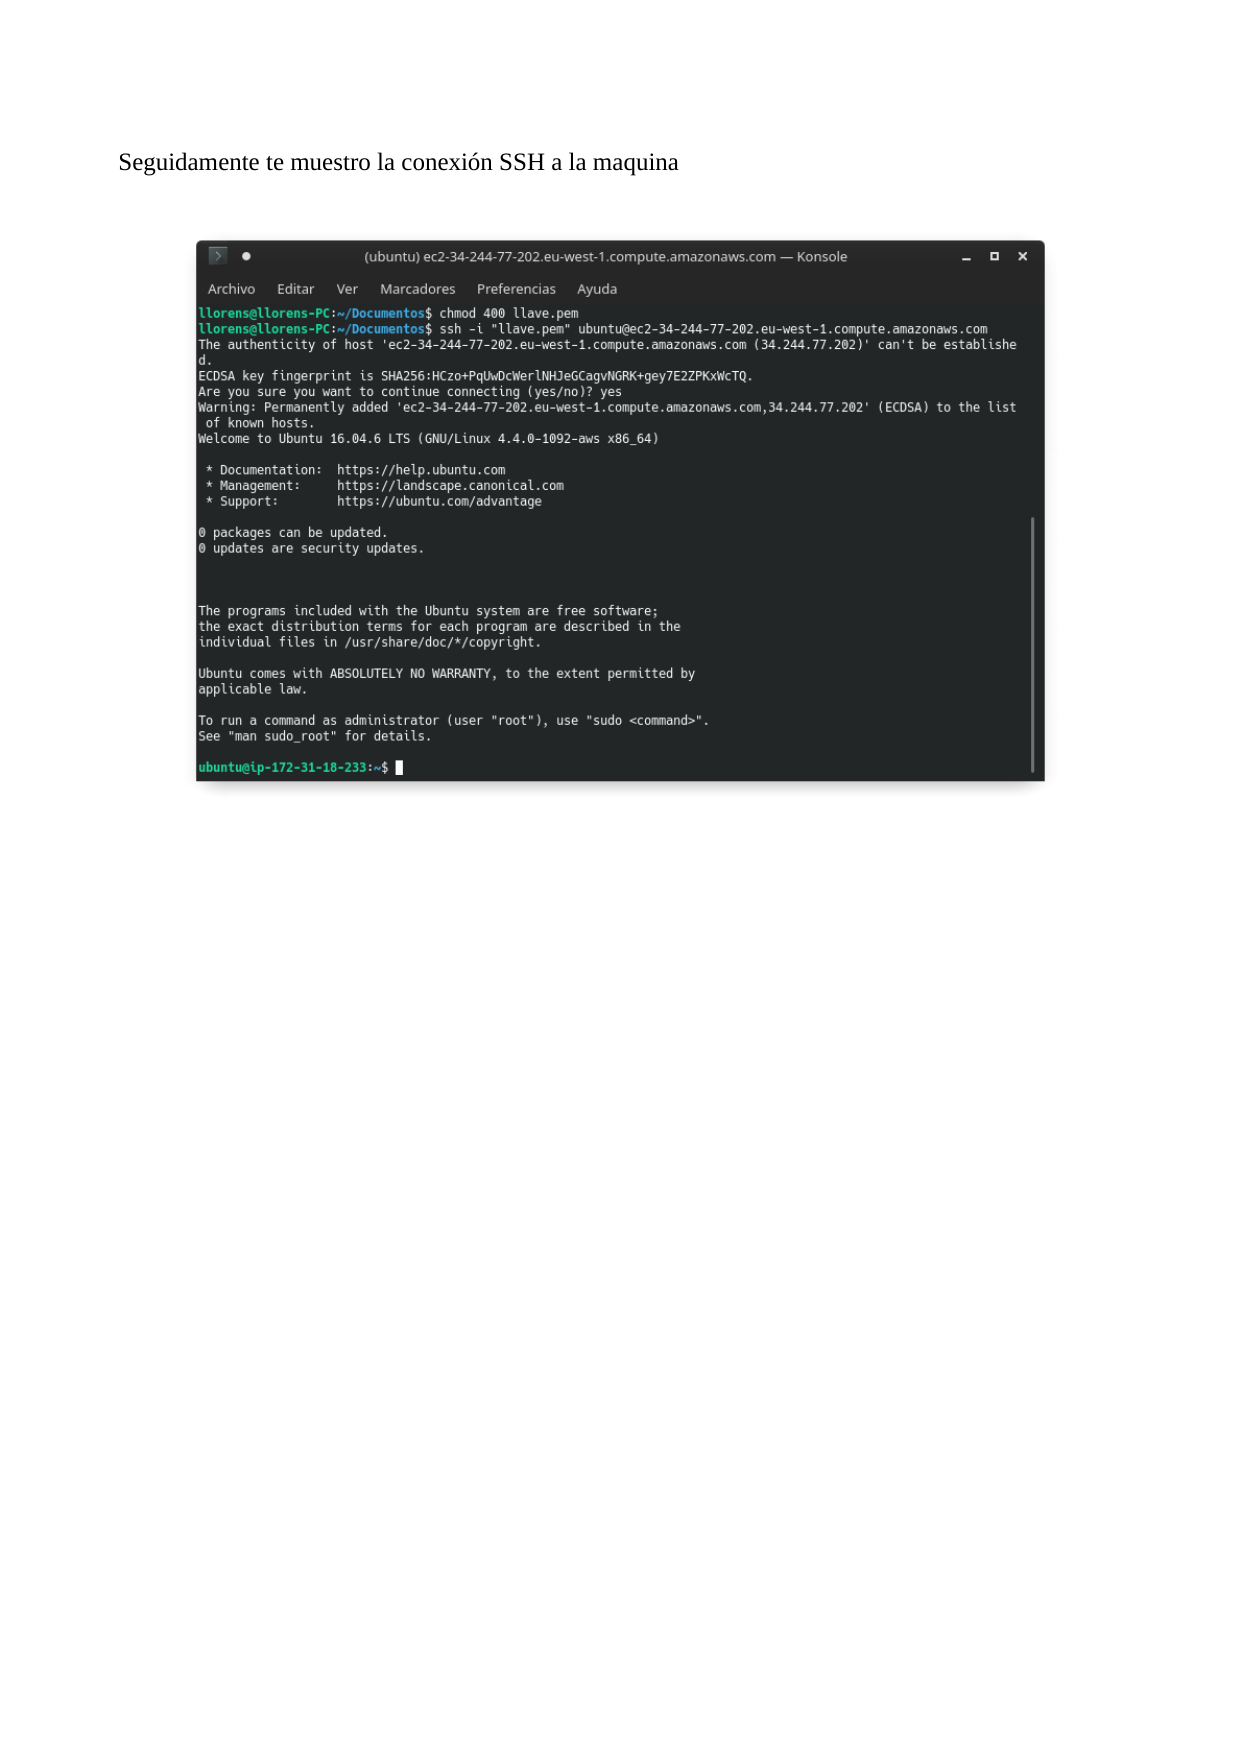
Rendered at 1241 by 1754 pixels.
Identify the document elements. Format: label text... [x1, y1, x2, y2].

text Seguidamente te muestro la conexión SSH a la maquina [118, 147, 1122, 176]
picture [118, 204, 1123, 870]
